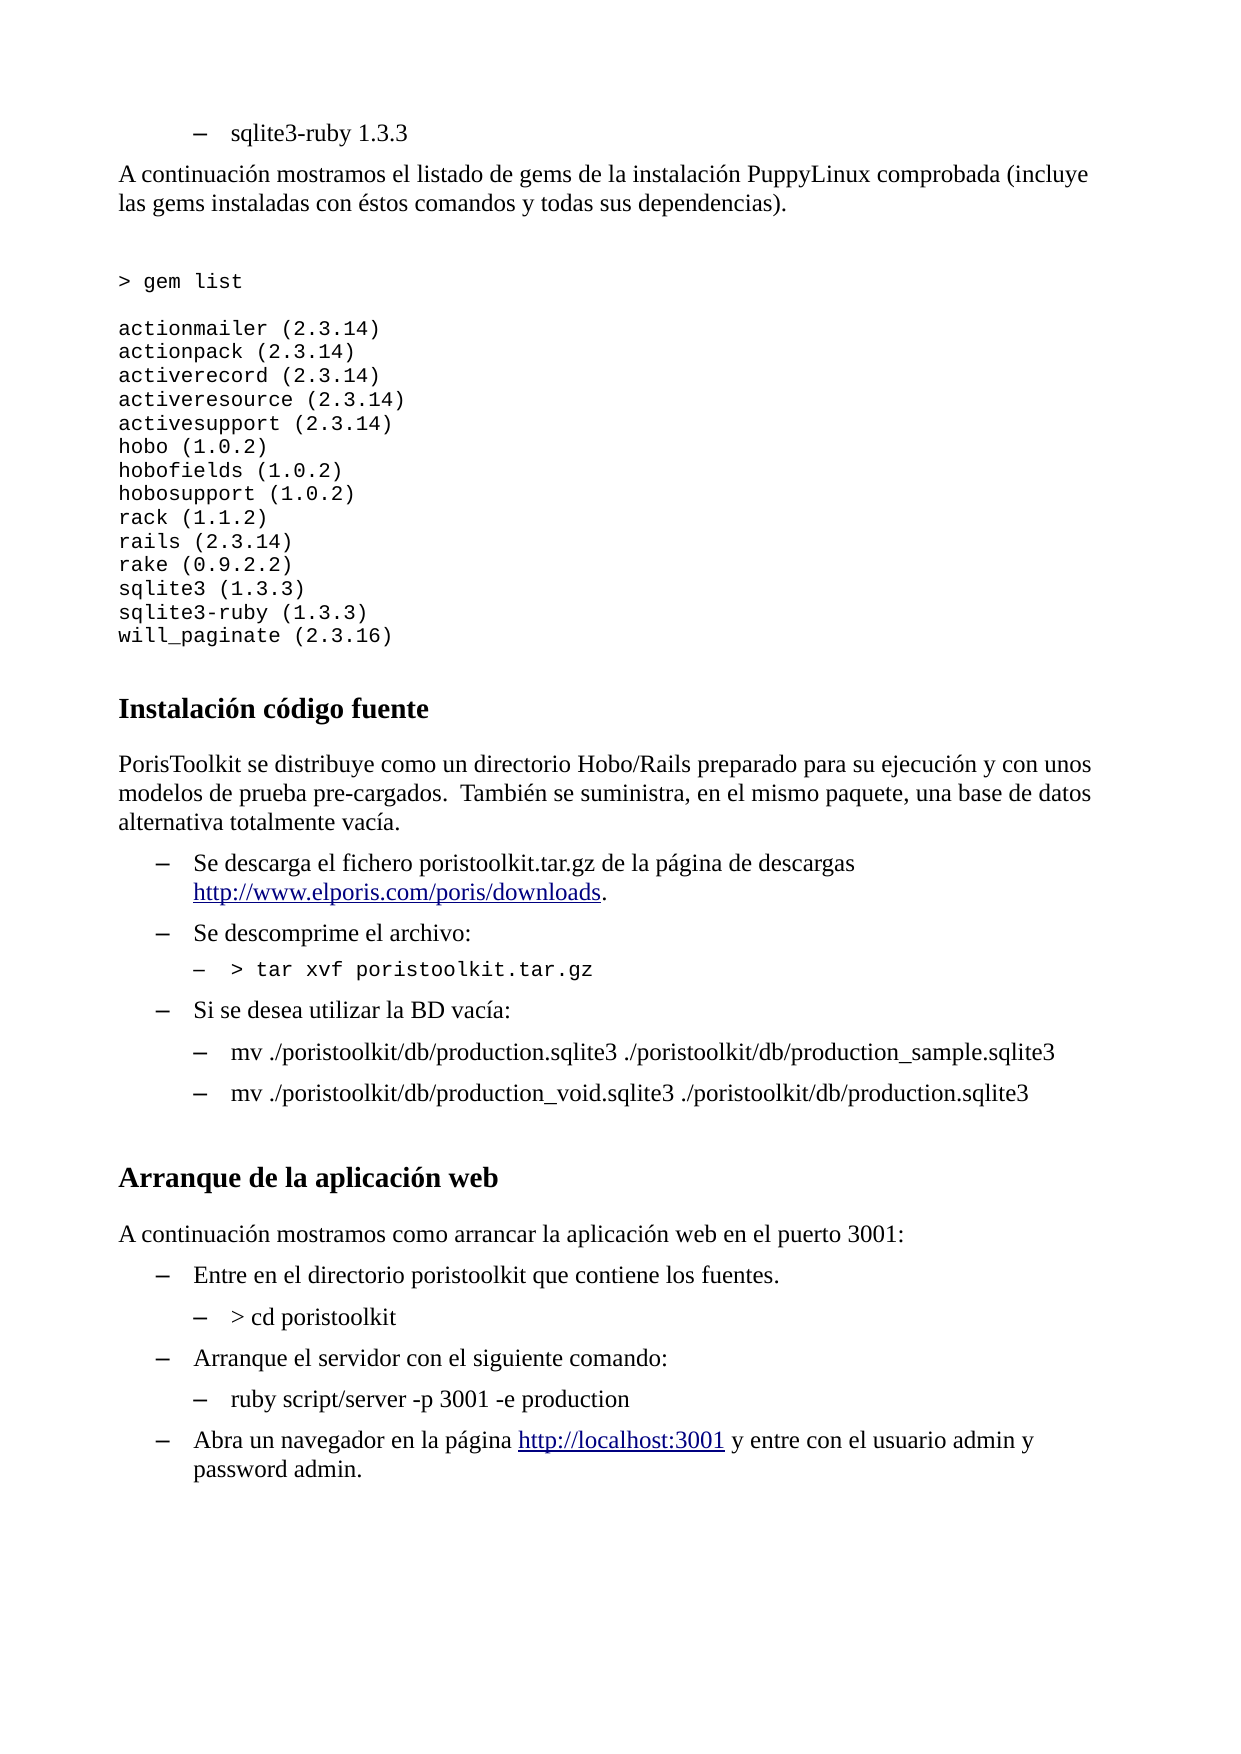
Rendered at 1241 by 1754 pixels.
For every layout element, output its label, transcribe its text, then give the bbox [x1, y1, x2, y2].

list Arranque el servidor con el siguiente comando: [156, 1343, 1122, 1372]
text rack (1.1.2) [118, 507, 1122, 531]
text hobosupport (1.0.2) [118, 483, 1122, 507]
list mv ./poristoolkit/db/production_void.sqlite3 ./poristoolkit/db/production.sqlite3 [193, 1078, 1122, 1107]
text PorisToolkit se distribuye como un directorio Hobo/Rails preparado para su ejecución y con unos modelos de prueba pre-cargados. También se suministra, en el mismo paquete, una base de datos alternativa totalmente vacía. [118, 749, 1122, 836]
text actionmailer (2.3.14) [118, 318, 1122, 342]
text hobofields (1.0.2) [118, 460, 1122, 483]
list Se descarga el fichero poristoolkit.tar.gz de la página de descargas http://www.elporis.com/poris/downloads. [156, 848, 1122, 906]
list ruby script/server -p 3001 -e production [193, 1384, 1122, 1413]
list Se descomprime el archivo: [156, 918, 1122, 947]
text A continuación mostramos como arrancar la aplicación web en el puerto 3001: [118, 1219, 1122, 1248]
text hobo (1.0.2) [118, 436, 1122, 460]
text will_paginate (2.3.16) [118, 625, 1122, 649]
list Si se desea utilizar la BD vacía: [156, 996, 1122, 1024]
text activesupport (2.3.14) [118, 412, 1122, 436]
subtitle Arranque de la aplicación web [118, 1161, 1122, 1194]
text > gem list [118, 271, 1122, 294]
text sqlite3-ruby (1.3.3) [118, 602, 1122, 625]
text actionpack (2.3.14) [118, 342, 1122, 365]
list mv ./poristoolkit/db/production.sqlite3 ./poristoolkit/db/production_sample.sqlite3 [193, 1037, 1122, 1066]
list > tar xvf poristoolkit.tar.gz [193, 959, 1122, 983]
list Entre en el directorio poristoolkit que contiene los fuentes. [156, 1260, 1122, 1289]
list Abra un navegador en la página http://localhost:3001 y entre con el usuario admin y password admin. [156, 1425, 1122, 1483]
text activerecord (2.3.14) [118, 365, 1122, 389]
text rails (2.3.14) [118, 531, 1122, 554]
text A continuación mostramos el listado de gems de la instalación PuppyLinux comprobada (incluye las gems instaladas con éstos comandos y todas sus dependencias). [118, 159, 1122, 217]
text activeresource (2.3.14) [118, 389, 1122, 412]
subtitle Instalación código fuente [118, 691, 1122, 724]
text sqlite3 (1.3.3) [118, 578, 1122, 602]
text rake (0.9.2.2) [118, 554, 1122, 578]
list > cd poristoolkit [193, 1302, 1122, 1330]
list sqlite3-ruby 1.3.3 [193, 118, 1122, 147]
